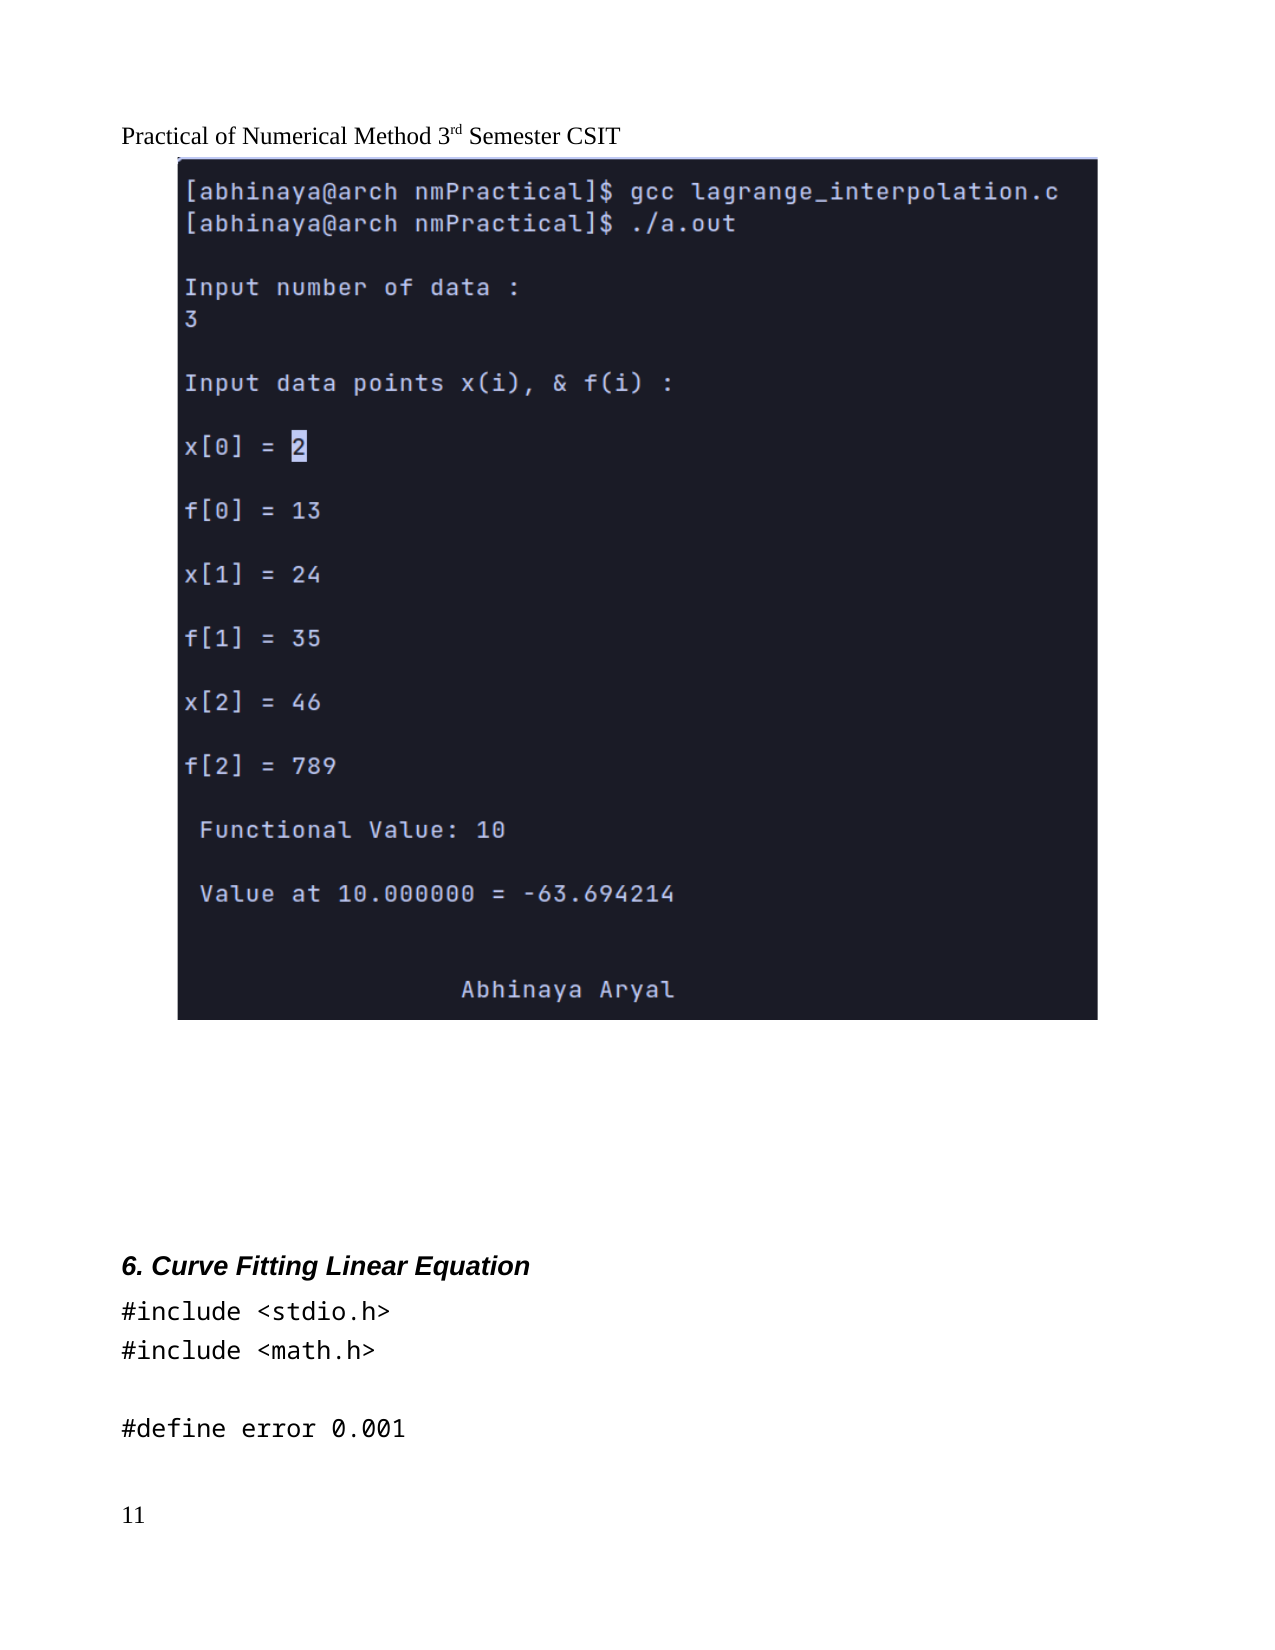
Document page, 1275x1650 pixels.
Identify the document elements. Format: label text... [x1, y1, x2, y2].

picture [177, 157, 1098, 1020]
text #include <math.h> [121, 1333, 1154, 1367]
text #include <stdio.h> [121, 1294, 1154, 1328]
text #define error 0.001 [121, 1411, 1154, 1445]
subtitle 6. Curve Fitting Linear Equation [121, 1250, 1154, 1281]
